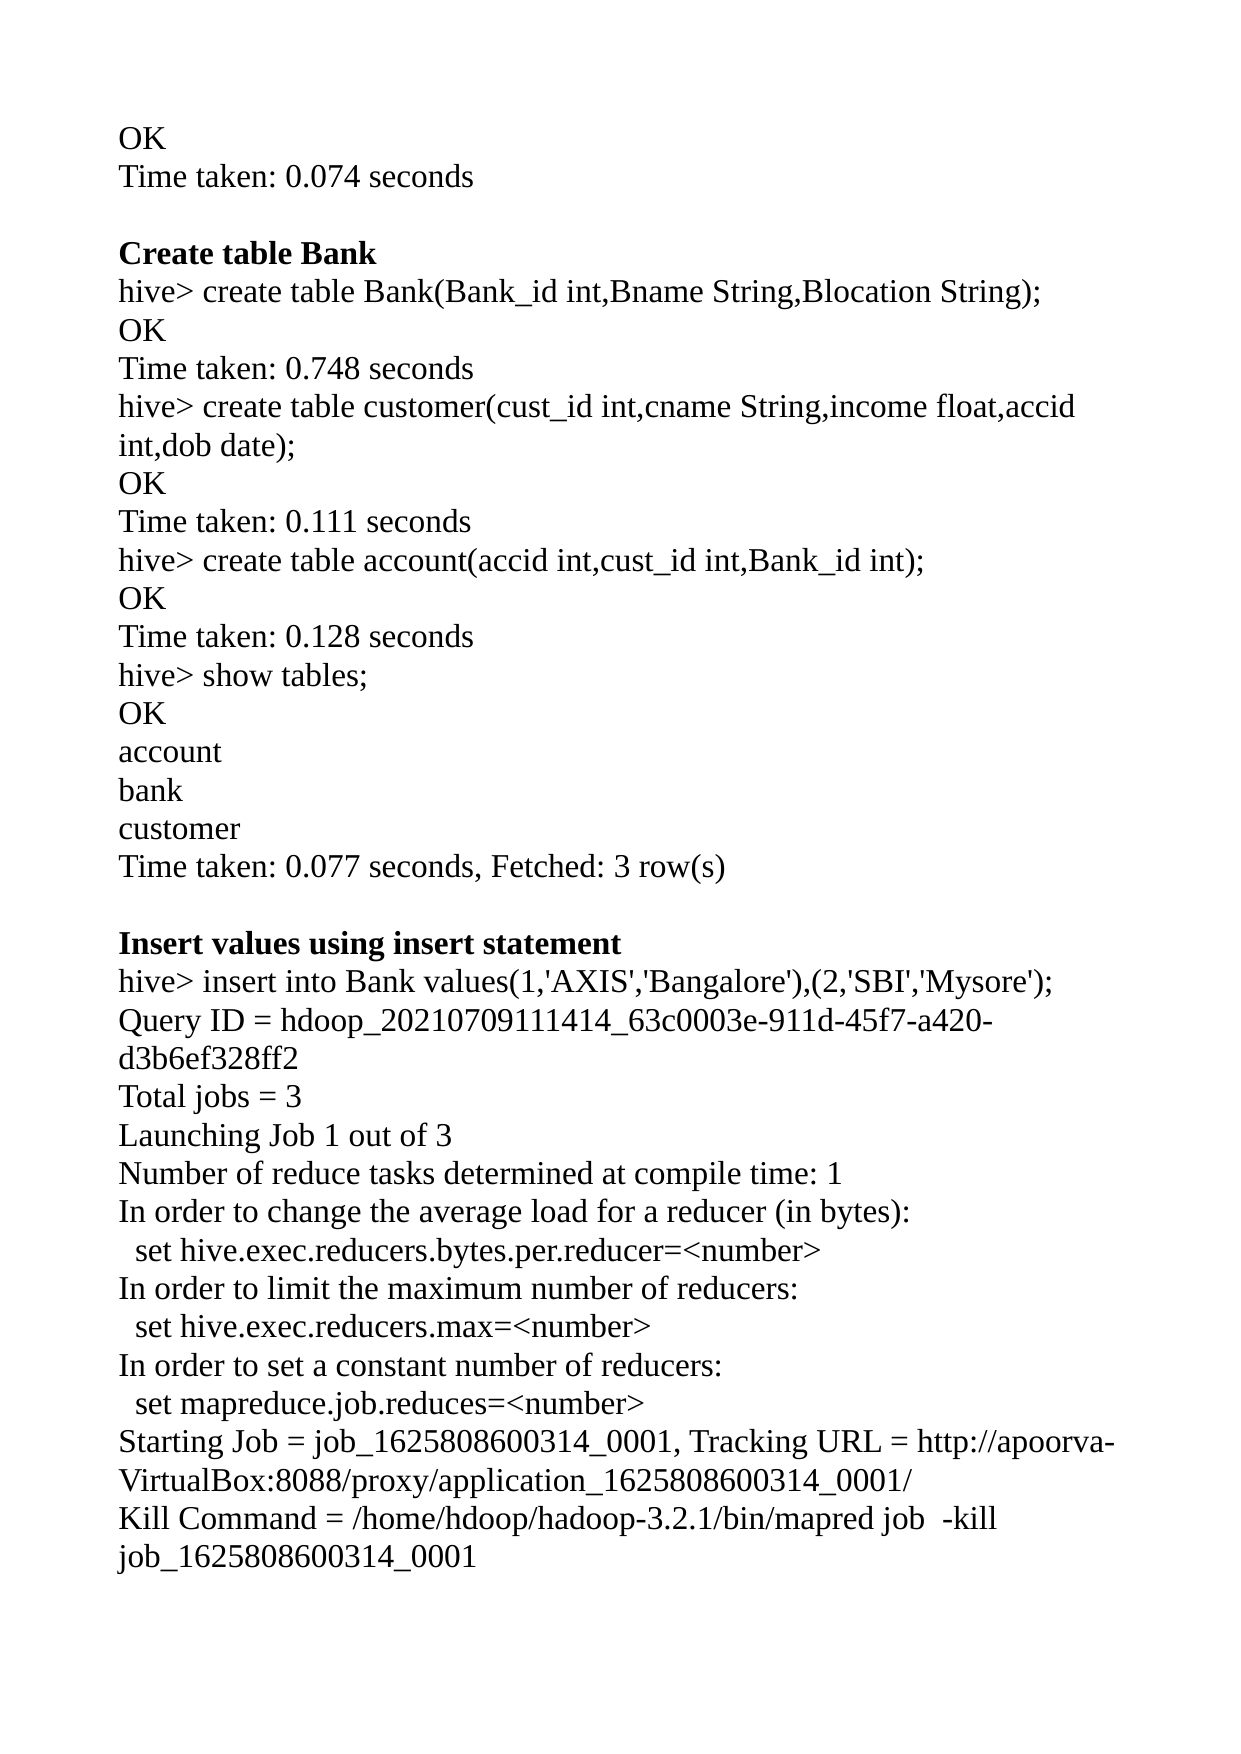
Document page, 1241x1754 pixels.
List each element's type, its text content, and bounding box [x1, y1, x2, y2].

text In order to set a constant number of reducers: [118, 1345, 1122, 1383]
text OK [118, 463, 1122, 501]
text Create table Bank [118, 233, 1122, 271]
text Kill Command = /home/hdoop/hadoop-3.2.1/bin/mapred job -kill job_1625808600314_0001 [118, 1498, 1122, 1575]
text Insert values using insert statement [118, 923, 1122, 961]
text OK [118, 118, 1122, 156]
text OK [118, 578, 1122, 616]
text set hive.exec.reducers.bytes.per.reducer=<number> [118, 1230, 1122, 1268]
text In order to change the average load for a reducer (in bytes): [118, 1191, 1122, 1230]
text In order to limit the maximum number of reducers: [118, 1268, 1122, 1306]
text Time taken: 0.077 seconds, Fetched: 3 row(s) [118, 846, 1122, 885]
text Total jobs = 3 [118, 1076, 1122, 1115]
text Time taken: 0.128 seconds [118, 616, 1122, 655]
text set hive.exec.reducers.max=<number> [118, 1306, 1122, 1345]
text Launching Job 1 out of 3 [118, 1115, 1122, 1153]
text Number of reduce tasks determined at compile time: 1 [118, 1153, 1122, 1191]
text OK [118, 693, 1122, 731]
text set mapreduce.job.reduces=<number> [118, 1383, 1122, 1421]
text hive> create table Bank(Bank_id int,Bname String,Blocation String); [118, 271, 1122, 310]
text Time taken: 0.748 seconds [118, 348, 1122, 386]
text OK [118, 310, 1122, 348]
text hive> show tables; [118, 655, 1122, 693]
text hive> create table customer(cust_id int,cname String,income float,accid int,dob date); [118, 386, 1122, 463]
text bank [118, 770, 1122, 808]
text hive> create table account(accid int,cust_id int,Bank_id int); [118, 540, 1122, 578]
text Time taken: 0.111 seconds [118, 501, 1122, 540]
text account [118, 731, 1122, 770]
text hive> insert into Bank values(1,'AXIS','Bangalore'),(2,'SBI','Mysore'); [118, 961, 1122, 1000]
text customer [118, 808, 1122, 846]
text Time taken: 0.074 seconds [118, 156, 1122, 195]
text Query ID = hdoop_20210709111414_63c0003e-911d-45f7-a420-d3b6ef328ff2 [118, 1000, 1122, 1076]
text Starting Job = job_1625808600314_0001, Tracking URL = http://apoorva-VirtualBox:8088/proxy/application_1625808600314_0001/ [118, 1421, 1122, 1498]
